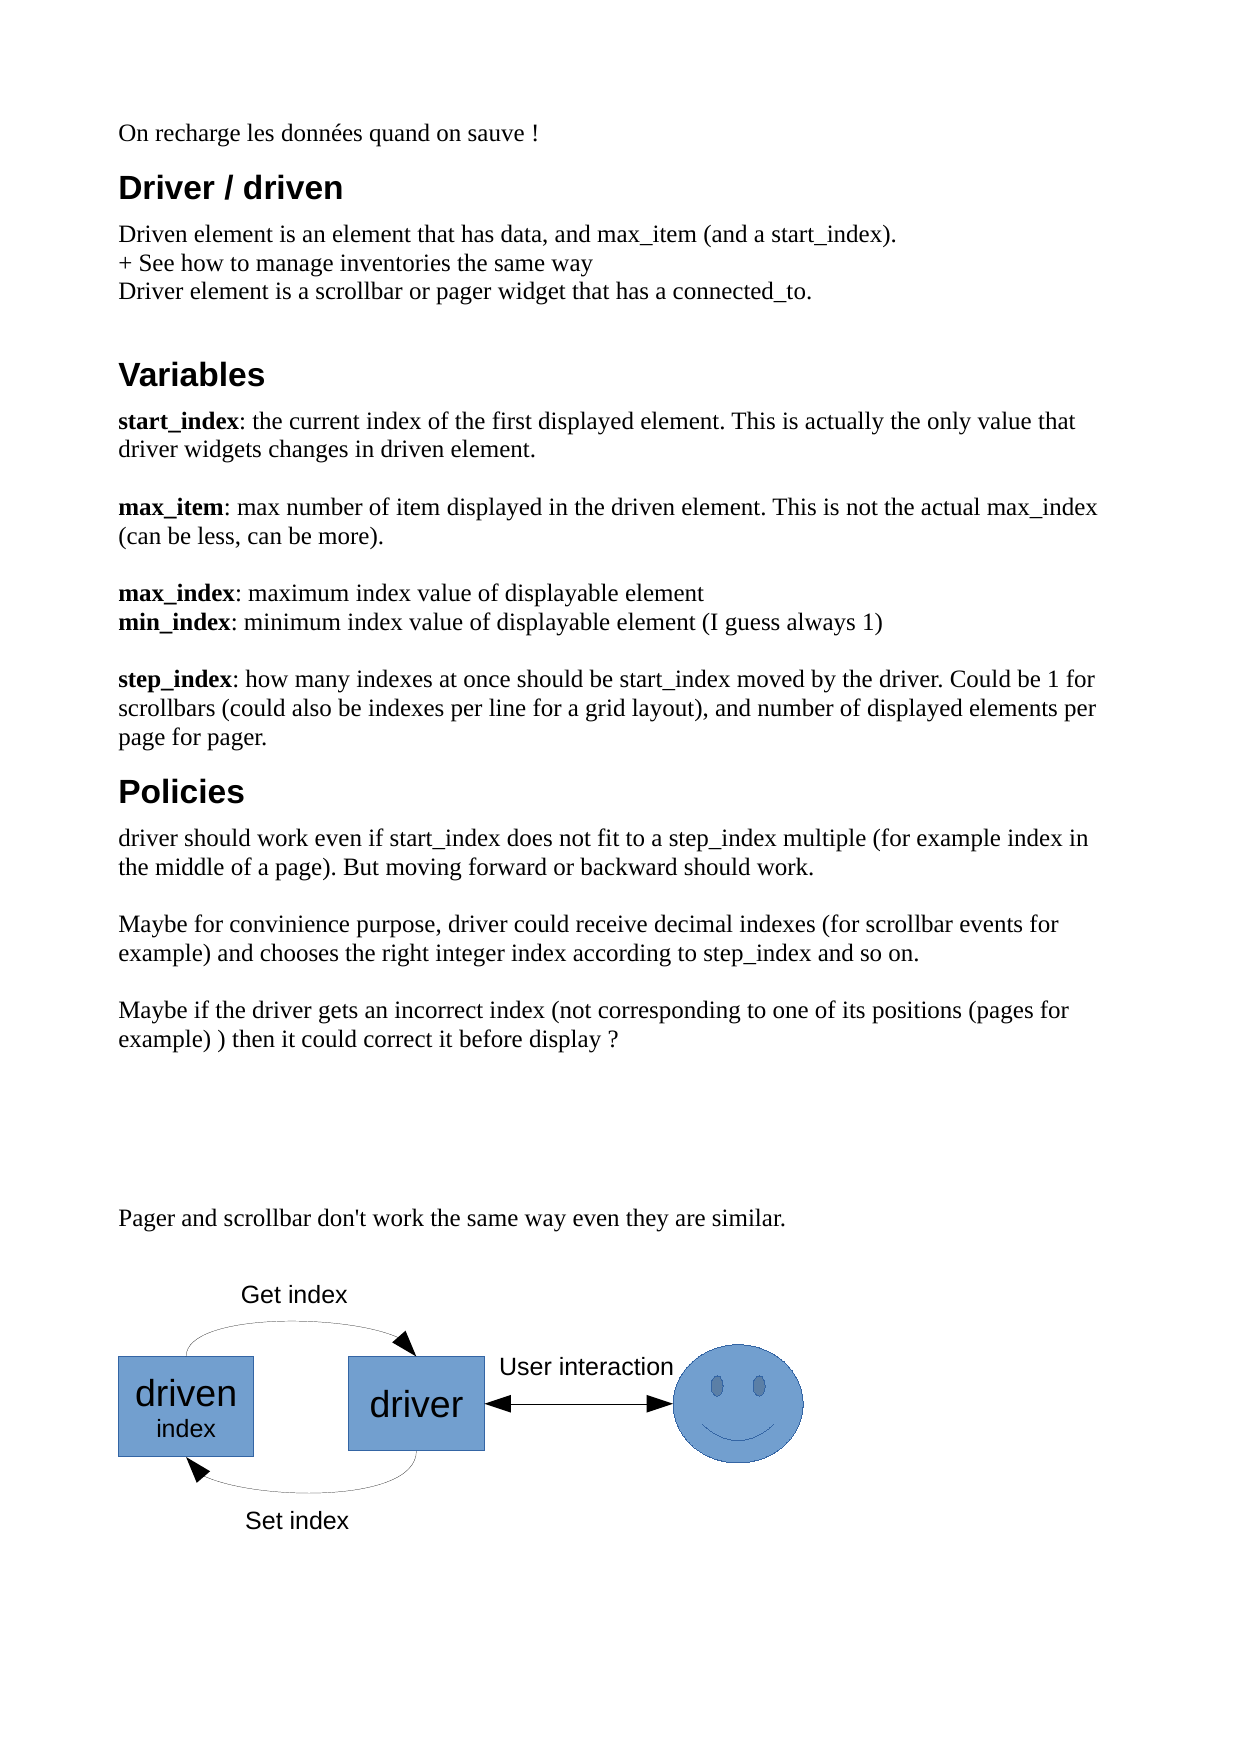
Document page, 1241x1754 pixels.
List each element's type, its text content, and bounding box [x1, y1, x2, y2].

text + See how to manage inventories the same way [118, 248, 1122, 276]
text min_index: minimum index value of displayable element (I guess always 1) [118, 607, 1122, 636]
text Maybe for convinience purpose, driver could receive decimal indexes (for scrollbar events for example) and chooses the right integer index according to step_index and so on. [118, 909, 1122, 967]
subtitle Variables [118, 355, 1122, 393]
text max_index: maximum index value of displayable element [118, 578, 1122, 607]
text Pager and scrollbar don't work the same way even they are similar. [118, 1203, 1122, 1231]
subtitle Policies [118, 772, 1122, 810]
text Driven element is an element that has data, and max_item (and a start_index). [118, 219, 1122, 248]
text start_index: the current index of the first displayed element. This is actually the only value that driver widgets changes in driven element. [118, 406, 1122, 463]
text On recharge les données quand on sauve ! [118, 118, 1122, 147]
text Driver element is a scrollbar or pager widget that has a connected_to. [118, 276, 1122, 305]
text Maybe if the driver gets an incorrect index (not corresponding to one of its positions (pages for example) ) then it could correct it before display ? [118, 995, 1122, 1053]
subtitle Driver / driven [118, 168, 1122, 206]
text max_item: max number of item displayed in the driven element. This is not the actual max_index (can be less, can be more). [118, 492, 1122, 549]
text driver should work even if start_index does not fit to a step_index multiple (for example index in the middle of a page). But moving forward or backward should work. [118, 823, 1122, 880]
text step_index: how many indexes at once should be start_index moved by the driver. Could be 1 for scrollbars (could also be indexes per line for a grid layout), and number of displayed elements per page for pager. [118, 664, 1122, 751]
